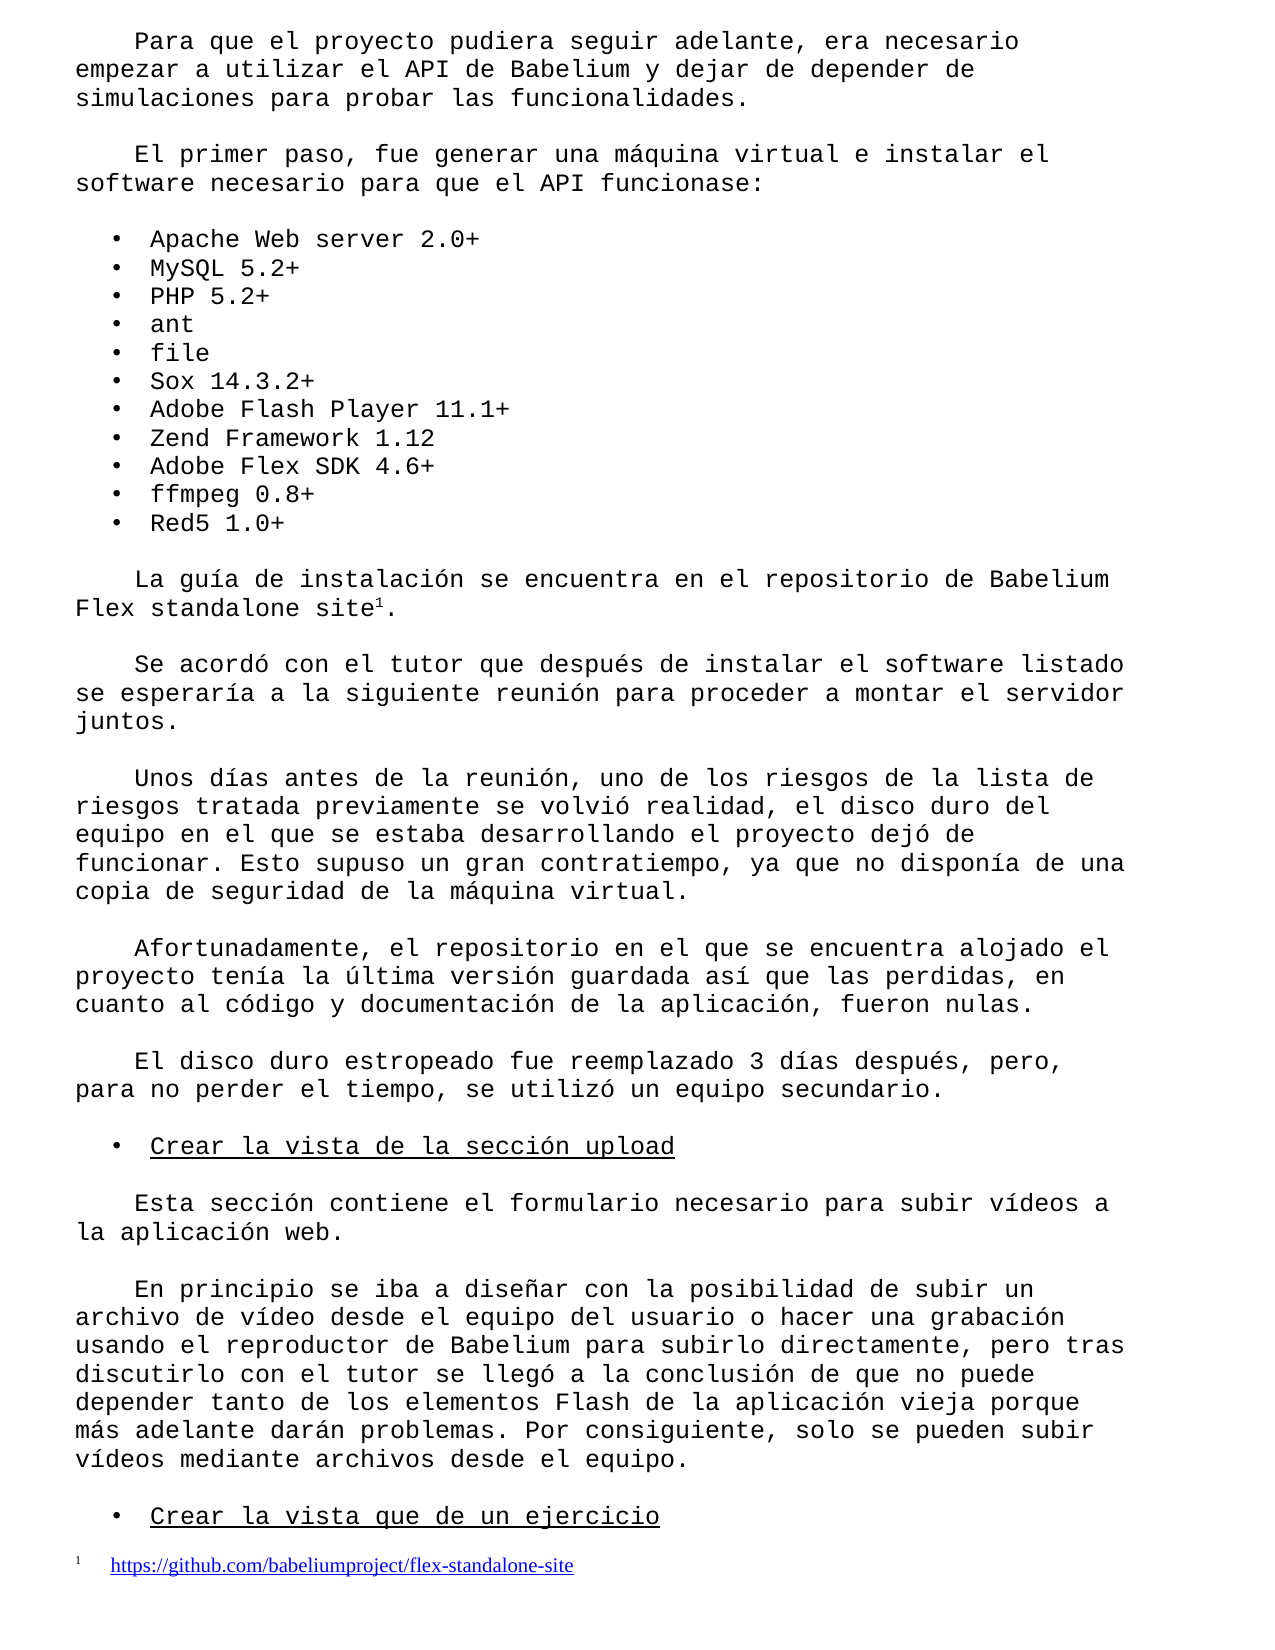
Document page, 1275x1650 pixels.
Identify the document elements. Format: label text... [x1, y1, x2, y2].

text El primer paso, fue generar una máquina virtual e instalar el software necesario para que el API funcionase: [75, 142, 1135, 199]
text El disco duro estropeado fue reemplazado 3 días después, pero, para no perder el tiempo, se utilizó un equipo secundario. [75, 1049, 1135, 1105]
list Adobe Flash Player 11.1+ [112, 397, 1200, 425]
list PHP 5.2+ [112, 284, 1200, 312]
list ffmpeg 0.8+ [112, 482, 1200, 510]
text Afortunadamente, el repositorio en el que se encuentra alojado el proyecto tenía la última versión guardada así que las perdidas, en cuanto al código y documentación de la aplicación, fueron nulas. [75, 935, 1135, 1020]
list Zend Framework 1.12 [112, 425, 1200, 454]
text Esta sección contiene el formulario necesario para subir vídeos a la aplicación web. [75, 1191, 1135, 1247]
list Crear la vista de la sección upload [112, 1134, 1200, 1162]
list Crear la vista que de un ejercicio [112, 1503, 1200, 1532]
list file [112, 340, 1200, 369]
list Red5 1.0+ [112, 510, 1200, 539]
text Unos días antes de la reunión, uno de los riesgos de la lista de riesgos tratada previamente se volvió realidad, el disco duro del equipo en el que se estaba desarrollando el proyecto dejó de funcionar. Esto supuso un gran contratiempo, ya que no disponía de una copia de seguridad de la máquina virtual. [75, 765, 1135, 907]
text https://github.com/babeliumproject/flex-standalone-site [75, 1553, 1200, 1577]
list MySQL 5.2+ [112, 255, 1200, 284]
text La guía de instalación se encuentra en el repositorio de Babelium Flex standalone site. [75, 567, 1135, 624]
text En principio se iba a diseñar con la posibilidad de subir un archivo de vídeo desde el equipo del usuario o hacer una grabación usando el reproductor de Babelium para subirlo directamente, pero tras discutirlo con el tutor se llegó a la conclusión de que no puede depender tanto de los elementos Flash de la aplicación vieja porque más adelante darán problemas. Por consiguiente, solo se pueden subir vídeos mediante archivos desde el equipo. [75, 1276, 1135, 1474]
text Se acordó con el tutor que después de instalar el software listado se esperaría a la siguiente reunión para proceder a montar el servidor juntos. [75, 652, 1135, 737]
list ant [112, 312, 1200, 340]
list Apache Web server 2.0+ [112, 227, 1200, 255]
text Para que el proyecto pudiera seguir adelante, era necesario empezar a utilizar el API de Babelium y dejar de depender de simulaciones para probar las funcionalidades. [75, 29, 1135, 114]
list Sox 14.3.2+ [112, 369, 1200, 397]
list Adobe Flex SDK 4.6+ [112, 454, 1200, 482]
